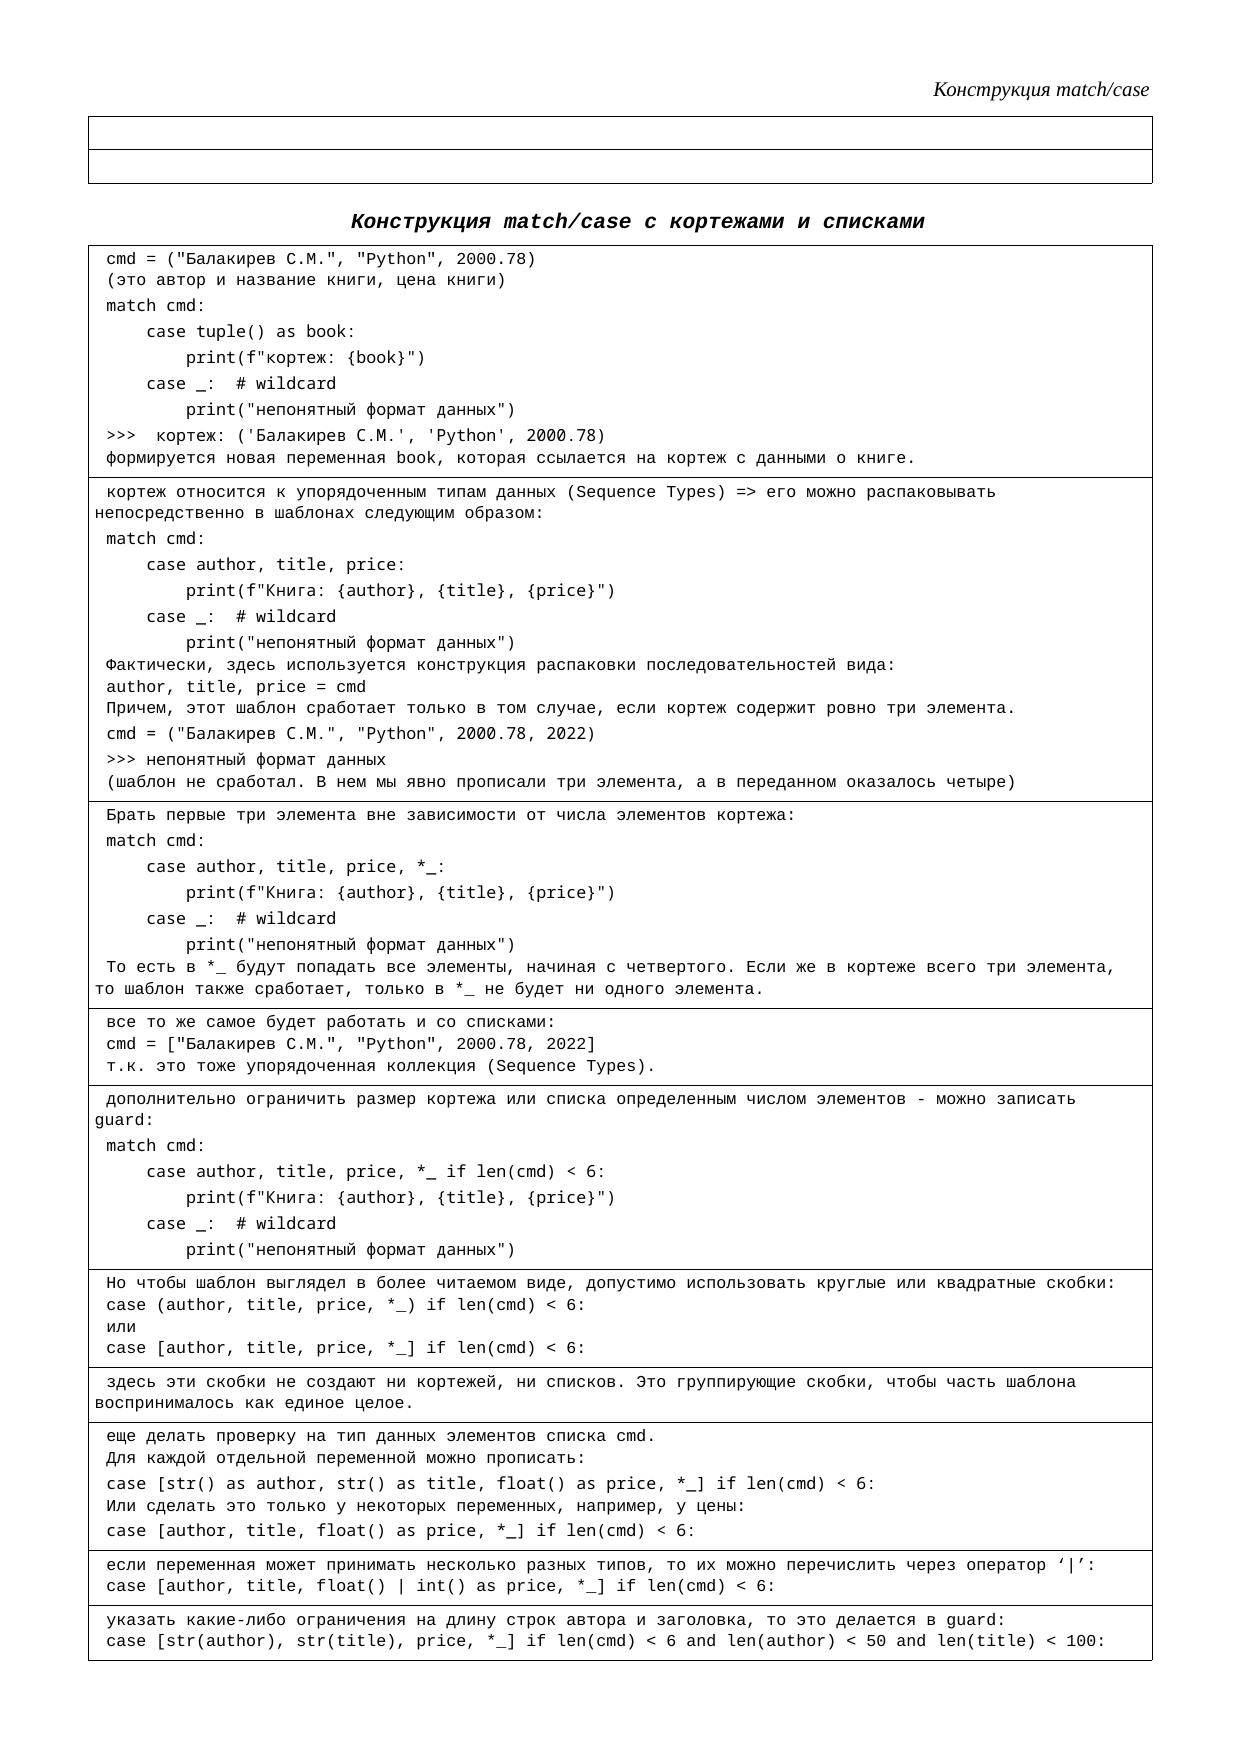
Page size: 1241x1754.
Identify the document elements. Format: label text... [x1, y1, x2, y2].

table_cell Брать первые три элемента вне зависимости от числа элементов кортежа: match cmd: case author, title, price, *_: print(f"Книга: {author}, {title}, {price}") case _: # wildcard print("непонятный формат данных") То есть в *_ будут попадать все элементы, начиная с четвертого. Если же в кортеже всего три элемента, то шаблон также сработает, только в *_ не будет ни одного элемента. [89, 802, 1152, 1008]
table_cell [89, 150, 1152, 183]
table_cell здесь эти скобки не создают ни кортежей, ни списков. Это группирующие скобки, чтобы часть шаблона воспринималось как единое целое. [89, 1368, 1152, 1422]
table_cell [89, 117, 1152, 149]
table_cell указать какие-либо ограничения на длину строк автора и заголовка, то это делается в guard: case [str(author), str(title), price, *_] if len(cmd) < 6 and len(author) < 50 and len(title) < 100: [89, 1606, 1152, 1660]
table_cell дополнительно ограничить размер кортежа или списка определенным числом элементов - можно записать guard: match cmd: case author, title, price, *_ if len(cmd) < 6: print(f"Книга: {author}, {title}, {price}") case _: # wildcard print("непонятный формат данных") [89, 1086, 1152, 1269]
table_cell кортеж относится к упорядоченным типам данных (Sequence Types) => его можно распаковывать непосредственно в шаблонах следующим образом: match cmd: case author, title, price: print(f"Книга: {author}, {title}, {price}") case _: # wildcard print("непонятный формат данных") Фактически, здесь используется конструкция распаковки последовательностей вида: author, title, price = cmd Причем, этот шаблон сработает только в том случае, если кортеж содержит ровно три элемента. cmd = ("Балакирев С.М.", "Python", 2000.78, 2022) >>> непонятный формат данных (шаблон не сработал. В нем мы явно прописали три элемента, а в переданном оказалось четыре) [89, 478, 1152, 801]
table_cell еще делать проверку на тип данных элементов списка cmd. Для каждой отдельной переменной можно прописать: case [str() as author, str() as title, float() as price, *_] if len(cmd) < 6: Или сделать это только у некоторых переменных, например, у цены: case [author, title, float() as price, *_] if len(cmd) < 6: [89, 1423, 1152, 1550]
table_cell Но чтобы шаблон выглядел в более читаемом виде, допустимо использовать круглые или квадратные скобки: case (author, title, price, *_) if len(cmd) < 6: или case [author, title, price, *_] if len(cmd) < 6: [89, 1270, 1152, 1367]
subtitle Конструкция match/case с кортежами и списками [126, 211, 1152, 235]
table_cell если переменная может принимать несколько разных типов, то их можно перечислить через оператор ‘|’: case [author, title, float() | int() as price, *_] if len(cmd) < 6: [89, 1551, 1152, 1605]
table_header cmd = ("Балакирев С.М.", "Python", 2000.78) (это автор и название книги, цена книги) match cmd: case tuple() as book: print(f"кортеж: {book}") case _: # wildcard print("непонятный формат данных") >>> кортеж: ('Балакирев С.М.', 'Python', 2000.78) формируется новая переменная book, которая ссылается на кортеж с данными о книге. [89, 246, 1152, 477]
table_cell все то же самое будет работать и со списками: cmd = ["Балакирев С.М.", "Python", 2000.78, 2022] т.к. это тоже упорядоченная коллекция (Sequence Types). [89, 1009, 1152, 1084]
